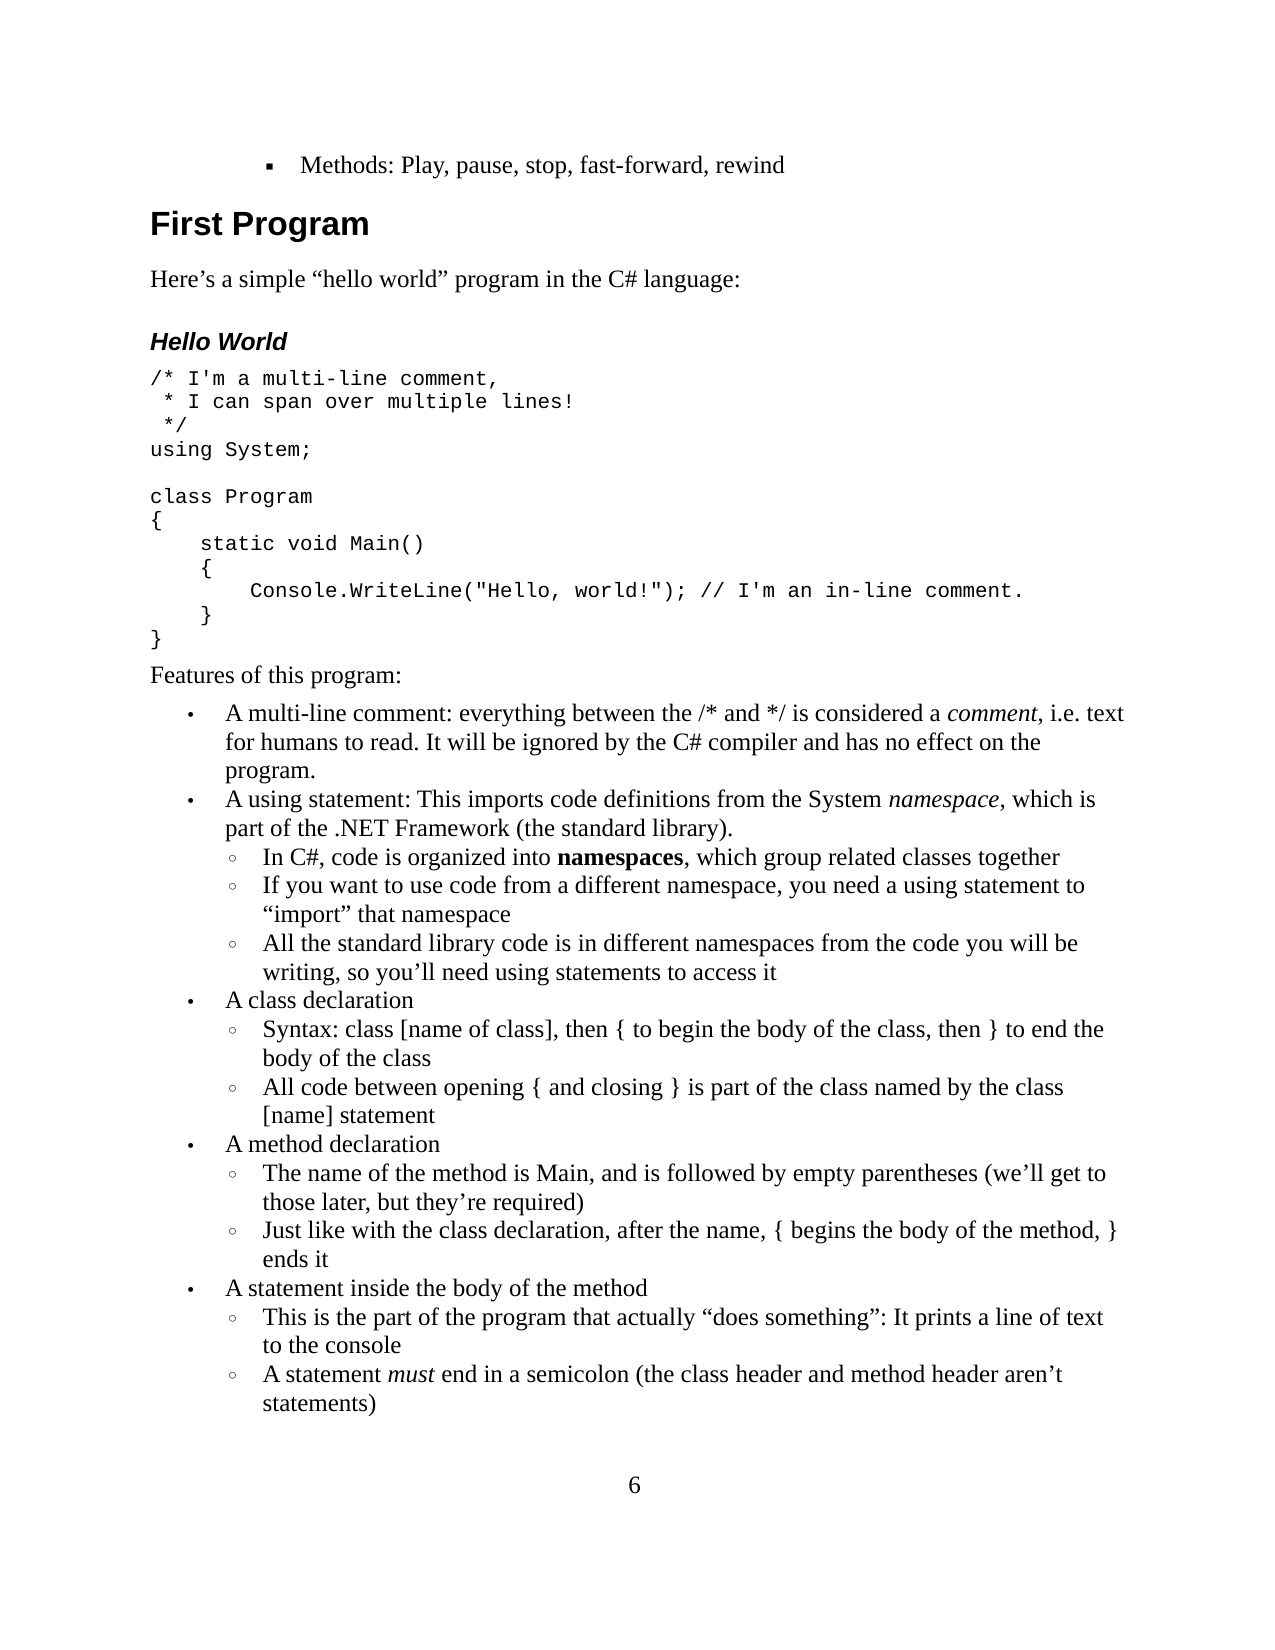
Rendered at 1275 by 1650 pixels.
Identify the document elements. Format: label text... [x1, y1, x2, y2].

text Here’s a simple “hello world” program in the C# language: [150, 264, 1125, 293]
list A statement must end in a semicolon (the class header and method header aren’t statements) [225, 1359, 1125, 1417]
list In C#, code is organized into namespaces, which group related classes together [225, 842, 1125, 871]
list A method declaration [187, 1129, 1125, 1158]
list All the standard library code is in different namespaces from the code you will be writing, so you’ll need using statements to access it [225, 928, 1125, 986]
text { [150, 557, 1125, 580]
text */ [150, 415, 1125, 438]
text } [150, 628, 1125, 651]
text { [150, 509, 1125, 533]
subtitle Hello World [150, 327, 1125, 355]
list A statement inside the body of the method [187, 1273, 1125, 1302]
list A multi-line comment: everything between the /* and */ is considered a comment, i.e. text for humans to read. It will be ignored by the C# compiler and has no effect on the program. [187, 698, 1125, 784]
list The name of the method is Main, and is followed by empty parentheses (we’ll get to those later, but they’re required) [225, 1158, 1125, 1216]
list Just like with the class declaration, after the name, { begins the body of the method, } ends it [225, 1216, 1125, 1273]
text } [150, 604, 1125, 628]
list Syntax: class [name of class], then { to begin the body of the class, then } to end the body of the class [225, 1014, 1125, 1072]
list Methods: Play, pause, stop, fast-forward, rewind [262, 150, 1125, 179]
text Features of this program: [150, 660, 1125, 689]
list All code between opening { and closing } is part of the class named by the class [name] statement [225, 1072, 1125, 1129]
list A using statement: This imports code definitions from the System namespace, which is part of the .NET Framework (the standard library). [187, 784, 1125, 842]
text static void Main() [150, 533, 1125, 557]
list A class declaration [187, 986, 1125, 1014]
text class Program [150, 486, 1125, 509]
list This is the part of the program that actually “does something”: It prints a line of text to the console [225, 1302, 1125, 1359]
text * I can span over multiple lines! [150, 391, 1125, 415]
text Console.WriteLine("Hello, world!"); // I'm an in-line comment. [150, 580, 1125, 604]
text /* I'm a multi-line comment, [150, 368, 1125, 391]
subtitle First Program [150, 204, 1125, 242]
text using System; [150, 438, 1125, 462]
list If you want to use code from a different namespace, you need a using statement to “import” that namespace [225, 871, 1125, 928]
